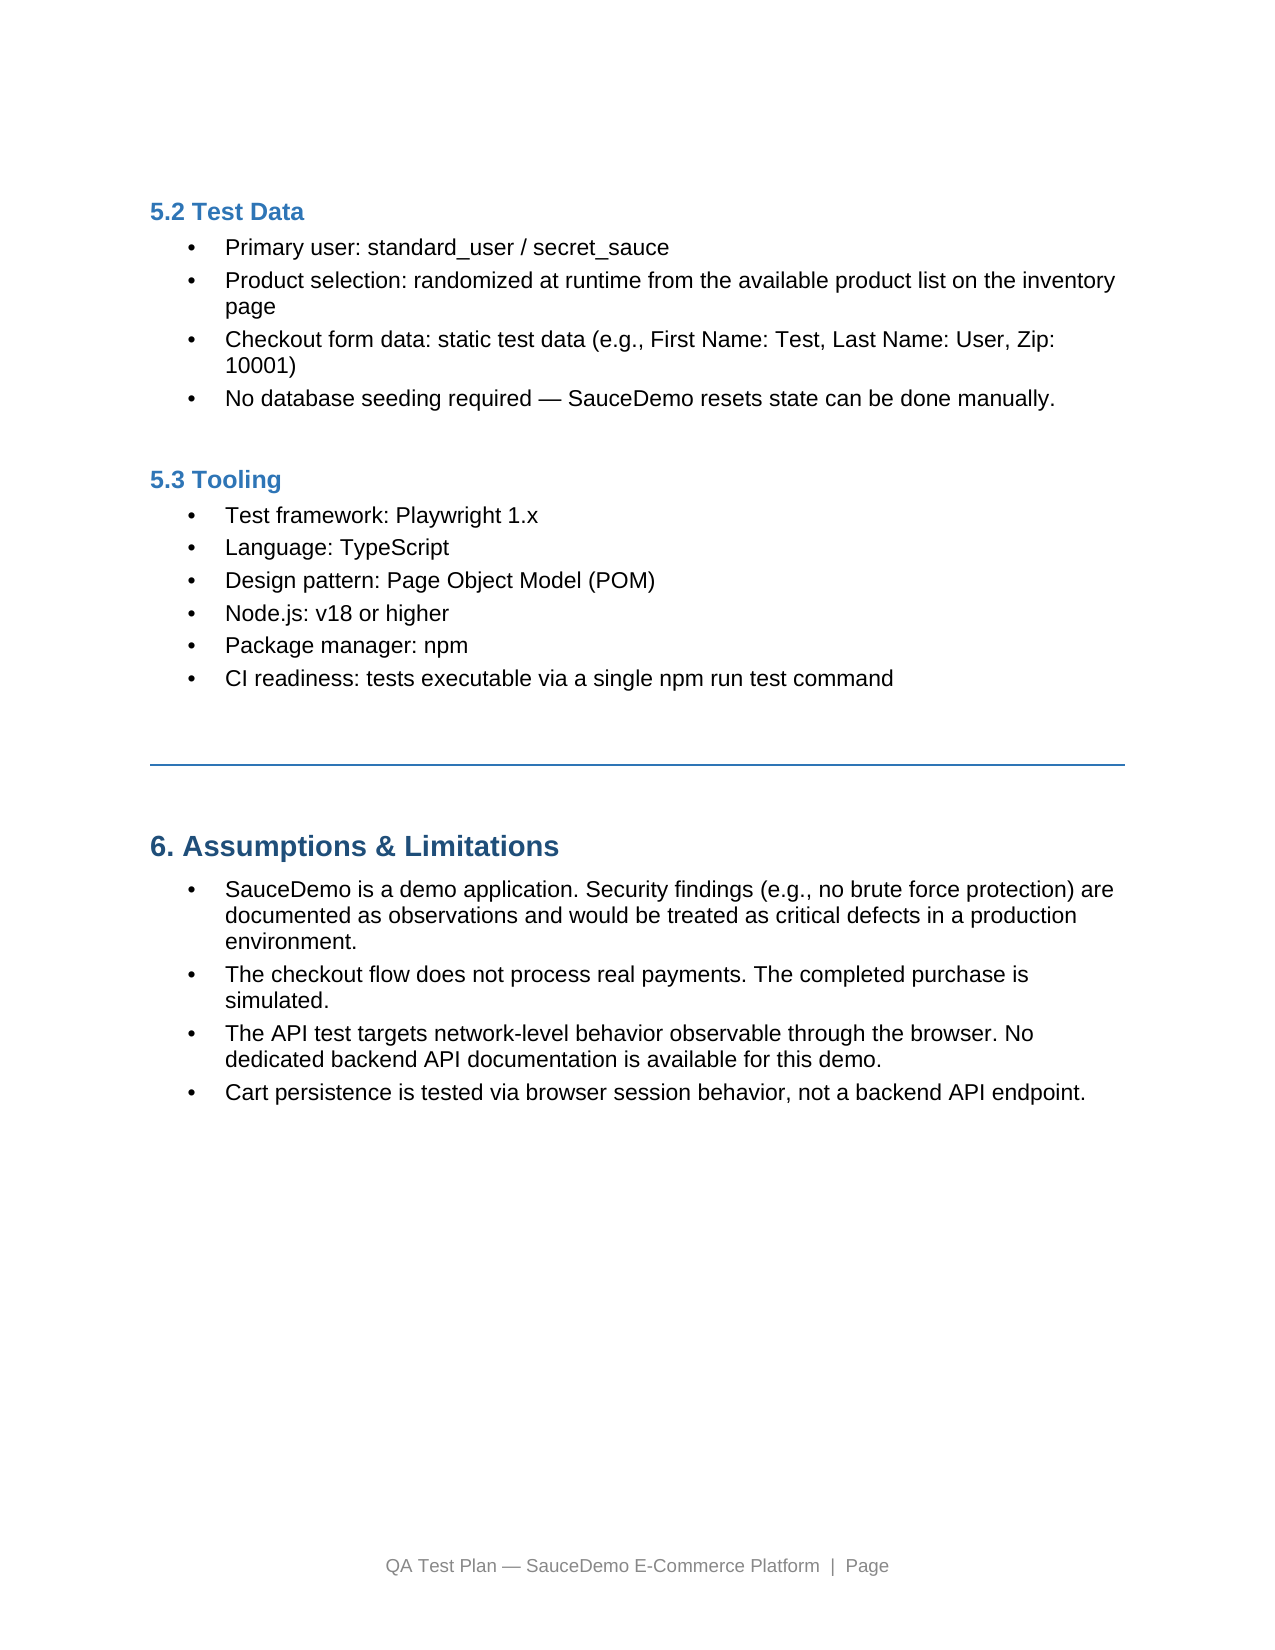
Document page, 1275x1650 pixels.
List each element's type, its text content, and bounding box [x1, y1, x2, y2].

list Test framework: Playwright 1.x [187, 502, 1125, 528]
list Primary user: standard_user / secret_sauce [187, 234, 1125, 261]
list No database seeding required — SauceDemo resets state can be done manually. [187, 385, 1125, 411]
list Design pattern: Page Object Model (POM) [187, 567, 1125, 593]
list Language: TypeScript [187, 534, 1125, 561]
subtitle 5.2 Test Data [150, 197, 1125, 226]
list Cart persistence is tested via browser session behavior, not a backend API endpoint. [187, 1079, 1125, 1105]
list SauceDemo is a demo application. Security findings (e.g., no brute force protection) are documented as observations and would be treated as critical defects in a production environment. [187, 876, 1125, 954]
list Node.js: v18 or higher [187, 599, 1125, 626]
list CI readiness: tests executable via a single npm run test command [187, 665, 1125, 691]
list The API test targets network-level behavior observable through the browser. No dedicated backend API documentation is available for this demo. [187, 1020, 1125, 1072]
subtitle 6. Assumptions & Limitations [150, 829, 1125, 863]
list Package manager: npm [187, 632, 1125, 658]
list The checkout flow does not process real payments. The completed purchase is simulated. [187, 961, 1125, 1013]
list Checkout form data: static test data (e.g., First Name: Test, Last Name: User, Zip: 10001) [187, 326, 1125, 378]
subtitle 5.3 Tooling [150, 464, 1125, 493]
list Product selection: randomized at runtime from the available product list on the inventory page [187, 267, 1125, 319]
